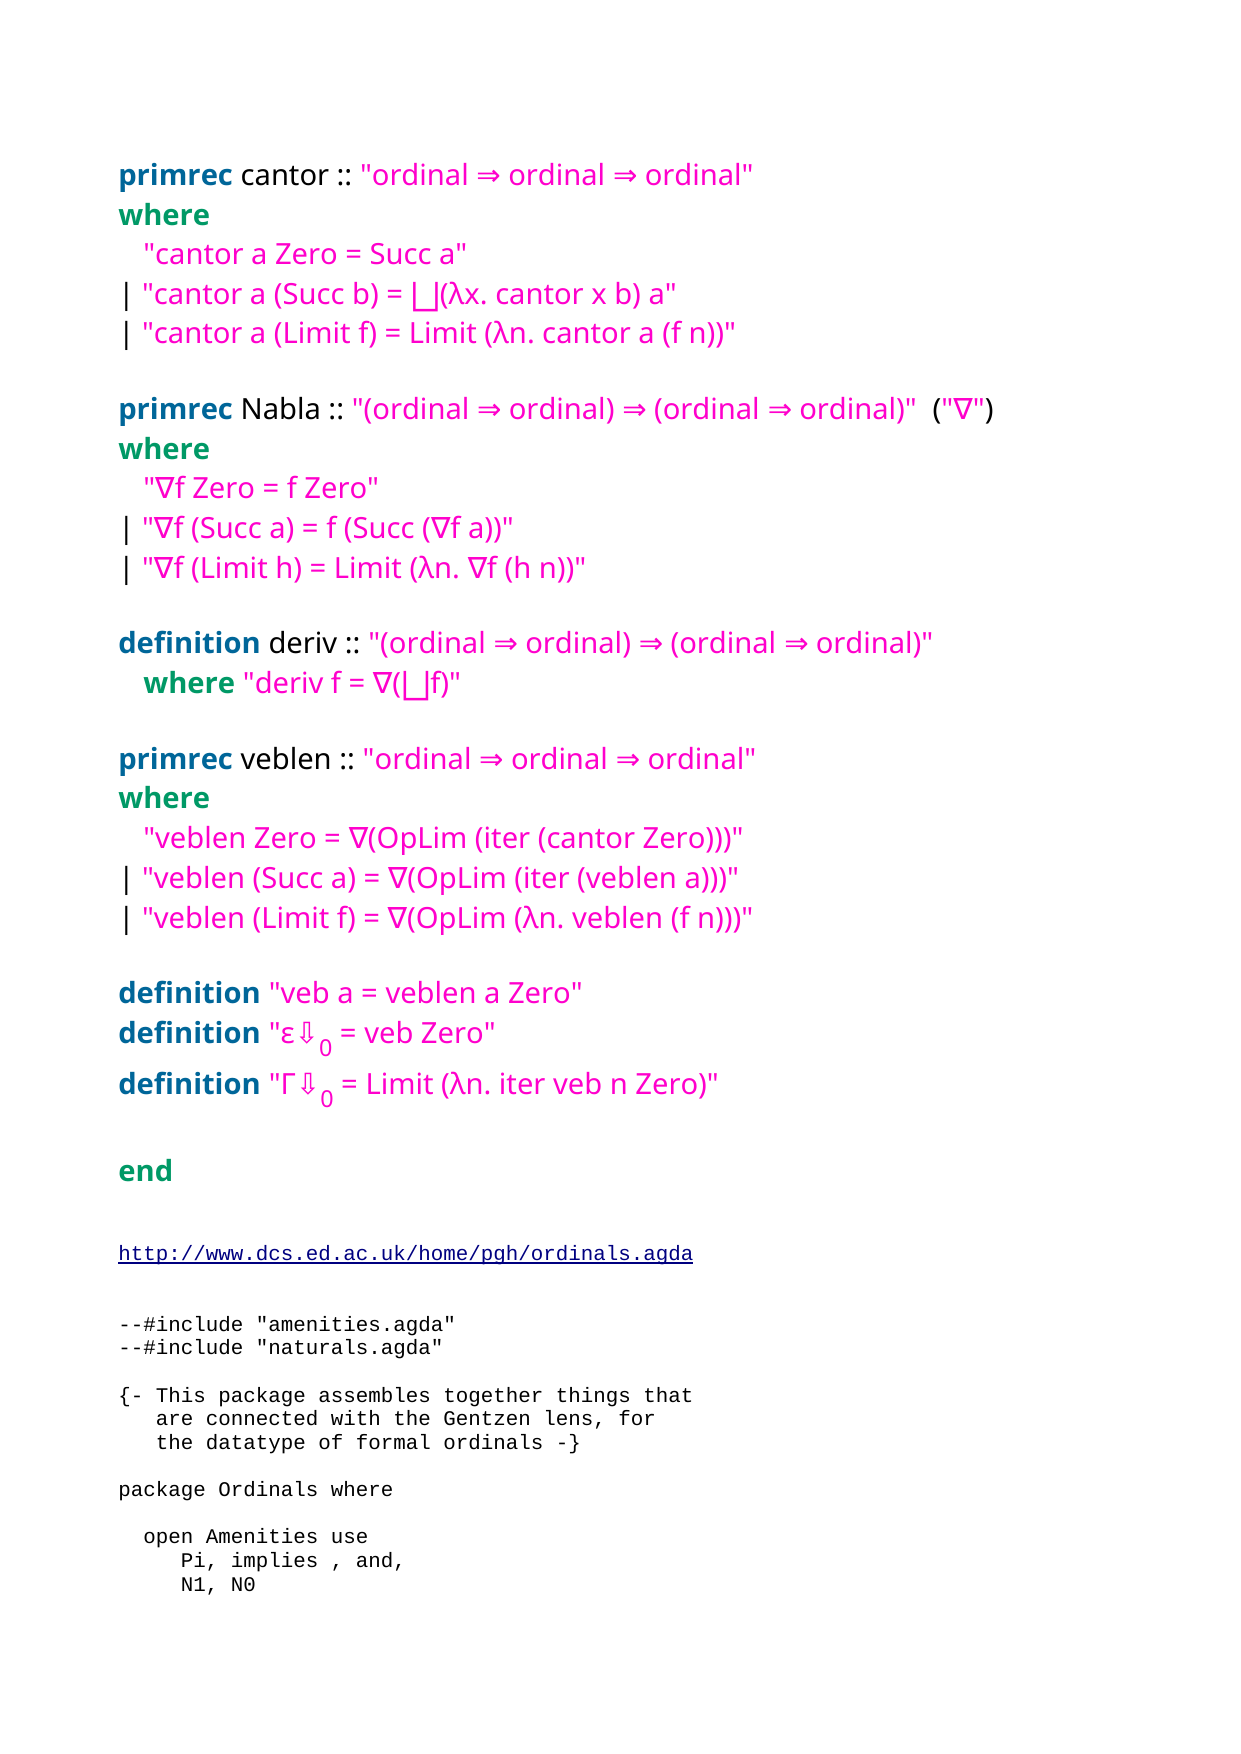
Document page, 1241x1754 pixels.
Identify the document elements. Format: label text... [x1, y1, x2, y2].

text package Ordinals where [118, 1479, 1122, 1503]
text --#include "naturals.agda" [118, 1337, 1122, 1361]
text Pi, implies , and, [118, 1550, 1122, 1574]
text | "cantor a (Succ b) = ⨆(λx. cantor x b) a" [118, 273, 1122, 313]
text | "∇f (Limit h) = Limit (λn. ∇f (h n))" [118, 547, 1122, 587]
text | "veblen (Limit f) = ∇(OpLim (λn. veblen (f n)))" [118, 897, 1122, 937]
text primrec veblen :: "ordinal ⇒ ordinal ⇒ ordinal" [118, 738, 1122, 778]
text N1, N0 [118, 1574, 1122, 1597]
text definition "ε⇩0 = veb Zero" [118, 1012, 1122, 1063]
text "∇f Zero = f Zero" [118, 468, 1122, 507]
text | "cantor a (Limit f) = Limit (λn. cantor a (f n))" [118, 313, 1122, 352]
text where [118, 778, 1122, 817]
text primrec Nabla :: "(ordinal ⇒ ordinal) ⇒ (ordinal ⇒ ordinal)" ("∇") [118, 388, 1122, 428]
text the datatype of formal ordinals -} [118, 1432, 1122, 1456]
text {- This package assembles together things that [118, 1385, 1122, 1408]
text definition "veb a = veblen a Zero" [118, 972, 1122, 1012]
text "cantor a Zero = Succ a" [118, 233, 1122, 273]
text | "veblen (Succ a) = ∇(OpLim (iter (veblen a)))" [118, 857, 1122, 897]
text "veblen Zero = ∇(OpLim (iter (cantor Zero)))" [118, 817, 1122, 857]
text definition "Γ⇩0 = Limit (λn. iter veb n Zero)" [118, 1063, 1122, 1114]
text --#include "amenities.agda" [118, 1314, 1122, 1337]
text where [118, 194, 1122, 233]
text where "deriv f = ∇(⨆f)" [118, 662, 1122, 702]
text end [118, 1150, 1122, 1190]
text definition deriv :: "(ordinal ⇒ ordinal) ⇒ (ordinal ⇒ ordinal)" [118, 623, 1122, 662]
text http://www.dcs.ed.ac.uk/home/pgh/ordinals.agda [118, 1243, 1122, 1266]
text | "∇f (Succ a) = f (Succ (∇f a))" [118, 507, 1122, 547]
text are connected with the Gentzen lens, for [118, 1408, 1122, 1432]
text primrec cantor :: "ordinal ⇒ ordinal ⇒ ordinal" [118, 154, 1122, 194]
text open Amenities use [118, 1527, 1122, 1550]
text where [118, 428, 1122, 468]
